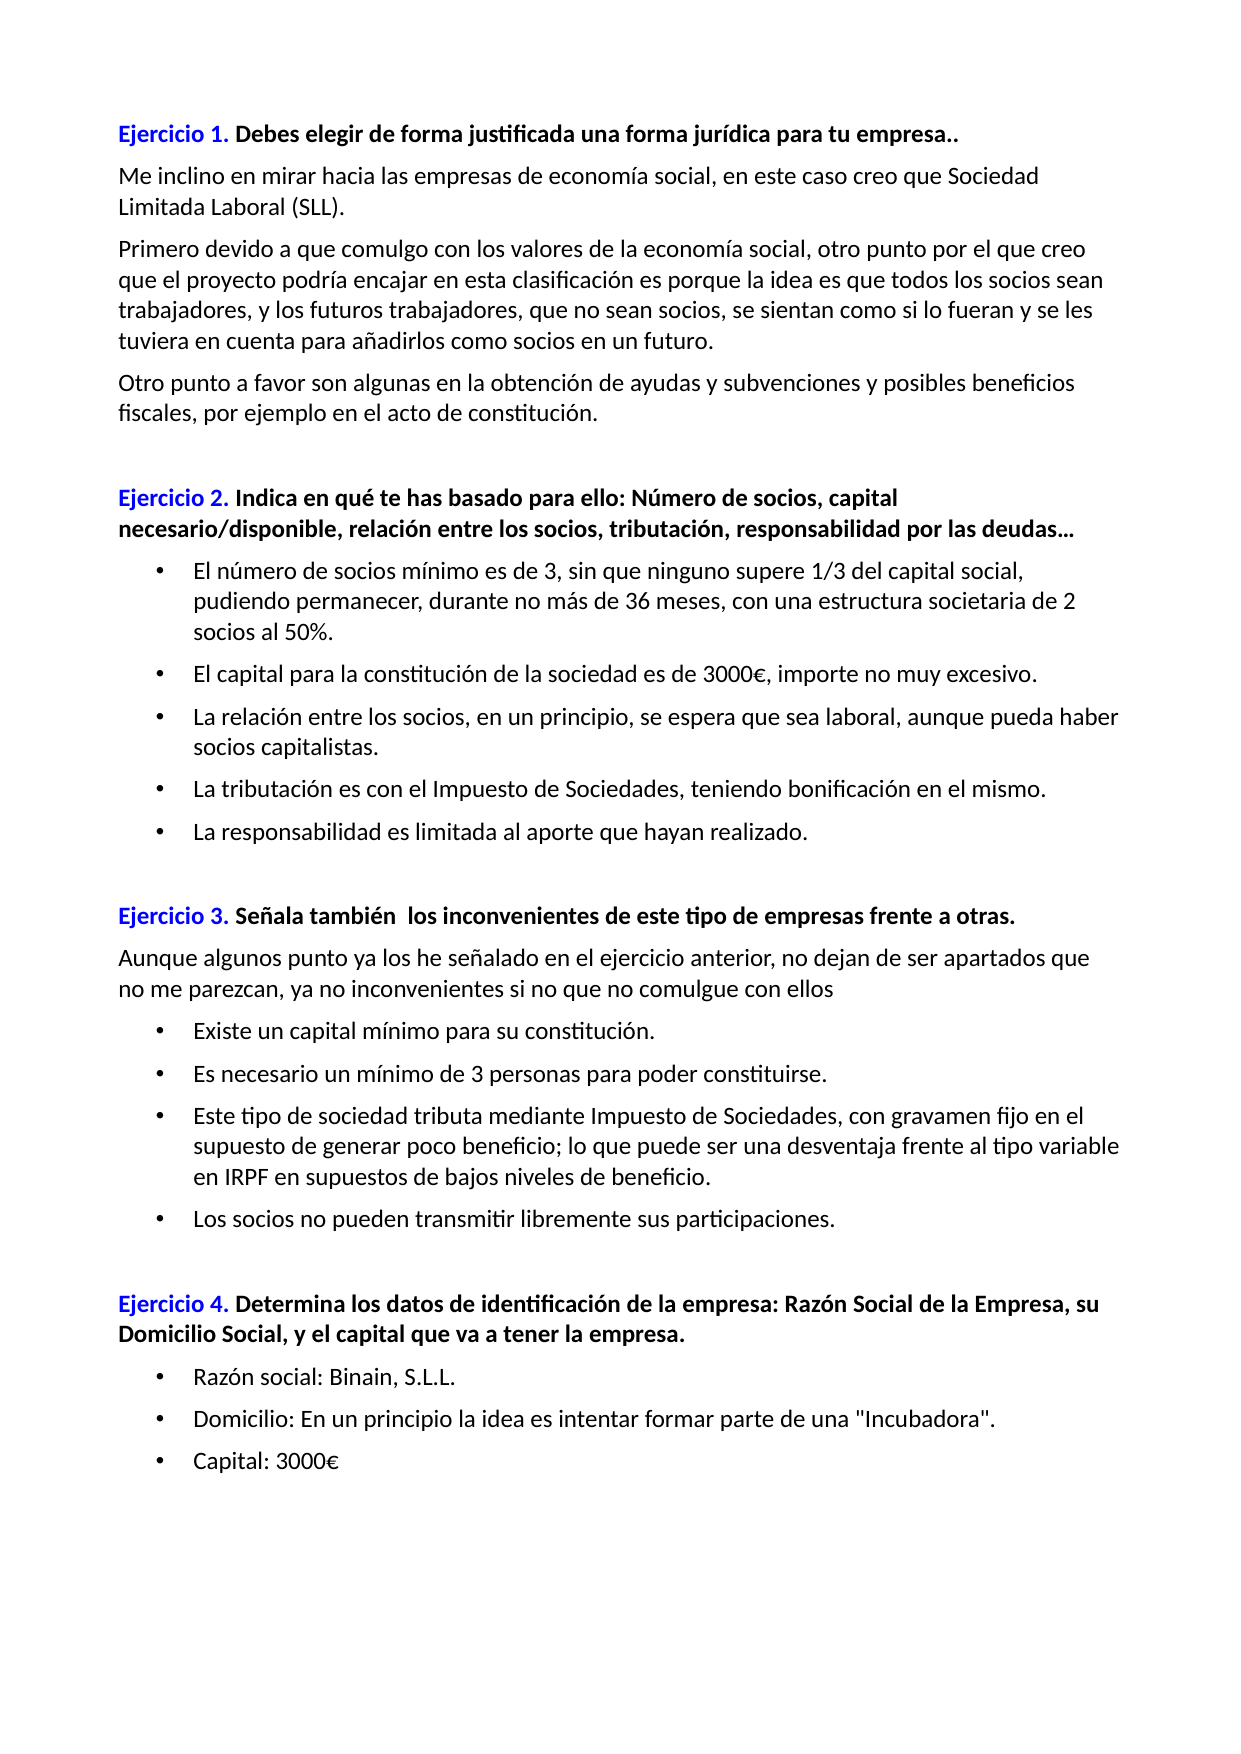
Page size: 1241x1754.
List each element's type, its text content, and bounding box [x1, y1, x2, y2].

text Ejercicio 2. Indica en qué te has basado para ello: Número de socios, capital necesario/disponible, relación entre los socios, tributación, responsabilidad por las deudas… [118, 482, 1122, 543]
text Otro punto a favor son algunas en la obtención de ayudas y subvenciones y posibles beneficios fiscales, por ejemplo en el acto de constitución. [118, 367, 1122, 428]
list Razón social: Binain, S.L.L. [156, 1361, 1122, 1391]
list Domicilio: En un principio la idea es intentar formar parte de una "Incubadora". [156, 1403, 1122, 1433]
text Ejercicio 4. Determina los datos de identificación de la empresa: Razón Social de la Empresa, su Domicilio Social, y el capital que va a tener la empresa. [118, 1288, 1122, 1349]
list El número de socios mínimo es de 3, sin que ninguno supere 1/3 del capital social, pudiendo permanecer, durante no más de 36 meses, con una estructura societaria de 2 socios al 50%. [156, 555, 1122, 647]
list La responsabilidad es limitada al aporte que hayan realizado. [156, 816, 1122, 846]
list Capital: 3000€ [156, 1445, 1122, 1476]
list Este tipo de sociedad tributa mediante Impuesto de Sociedades, con gravamen fijo en el supuesto de generar poco beneficio; lo que puede ser una desventaja frente al tipo variable en IRPF en supuestos de bajos niveles de beneficio. [156, 1100, 1122, 1192]
text Primero devido a que comulgo con los valores de la economía social, otro punto por el que creo que el proyecto podría encajar en esta clasificación es porque la idea es que todos los socios sean trabajadores, y los futuros trabajadores, que no sean socios, se sientan como si lo fueran y se les tuviera en cuenta para añadirlos como socios en un futuro. [118, 233, 1122, 355]
list Es necesario un mínimo de 3 personas para poder constituirse. [156, 1058, 1122, 1088]
list Existe un capital mínimo para su constitución. [156, 1015, 1122, 1046]
text Aunque algunos punto ya los he señalado en el ejercicio anterior, no dejan de ser apartados que no me parezcan, ya no inconvenientes si no que no comulgue con ellos [118, 943, 1122, 1004]
list La tributación es con el Impuesto de Sociedades, teniendo bonificación en el mismo. [156, 773, 1122, 804]
text Ejercicio 3. Señala también los inconvenientes de este tipo de empresas frente a otras. [118, 900, 1122, 931]
text Me inclino en mirar hacia las empresas de economía social, en este caso creo que Sociedad Limitada Laboral (SLL). [118, 160, 1122, 221]
list Los socios no pueden transmitir libremente sus participaciones. [156, 1203, 1122, 1234]
list La relación entre los socios, en un principio, se espera que sea laboral, aunque pueda haber socios capitalistas. [156, 701, 1122, 762]
text Ejercicio 1. Debes elegir de forma justificada una forma jurídica para tu empresa.. [118, 118, 1122, 149]
list El capital para la constitución de la sociedad es de 3000€, importe no muy excesivo. [156, 658, 1122, 689]
